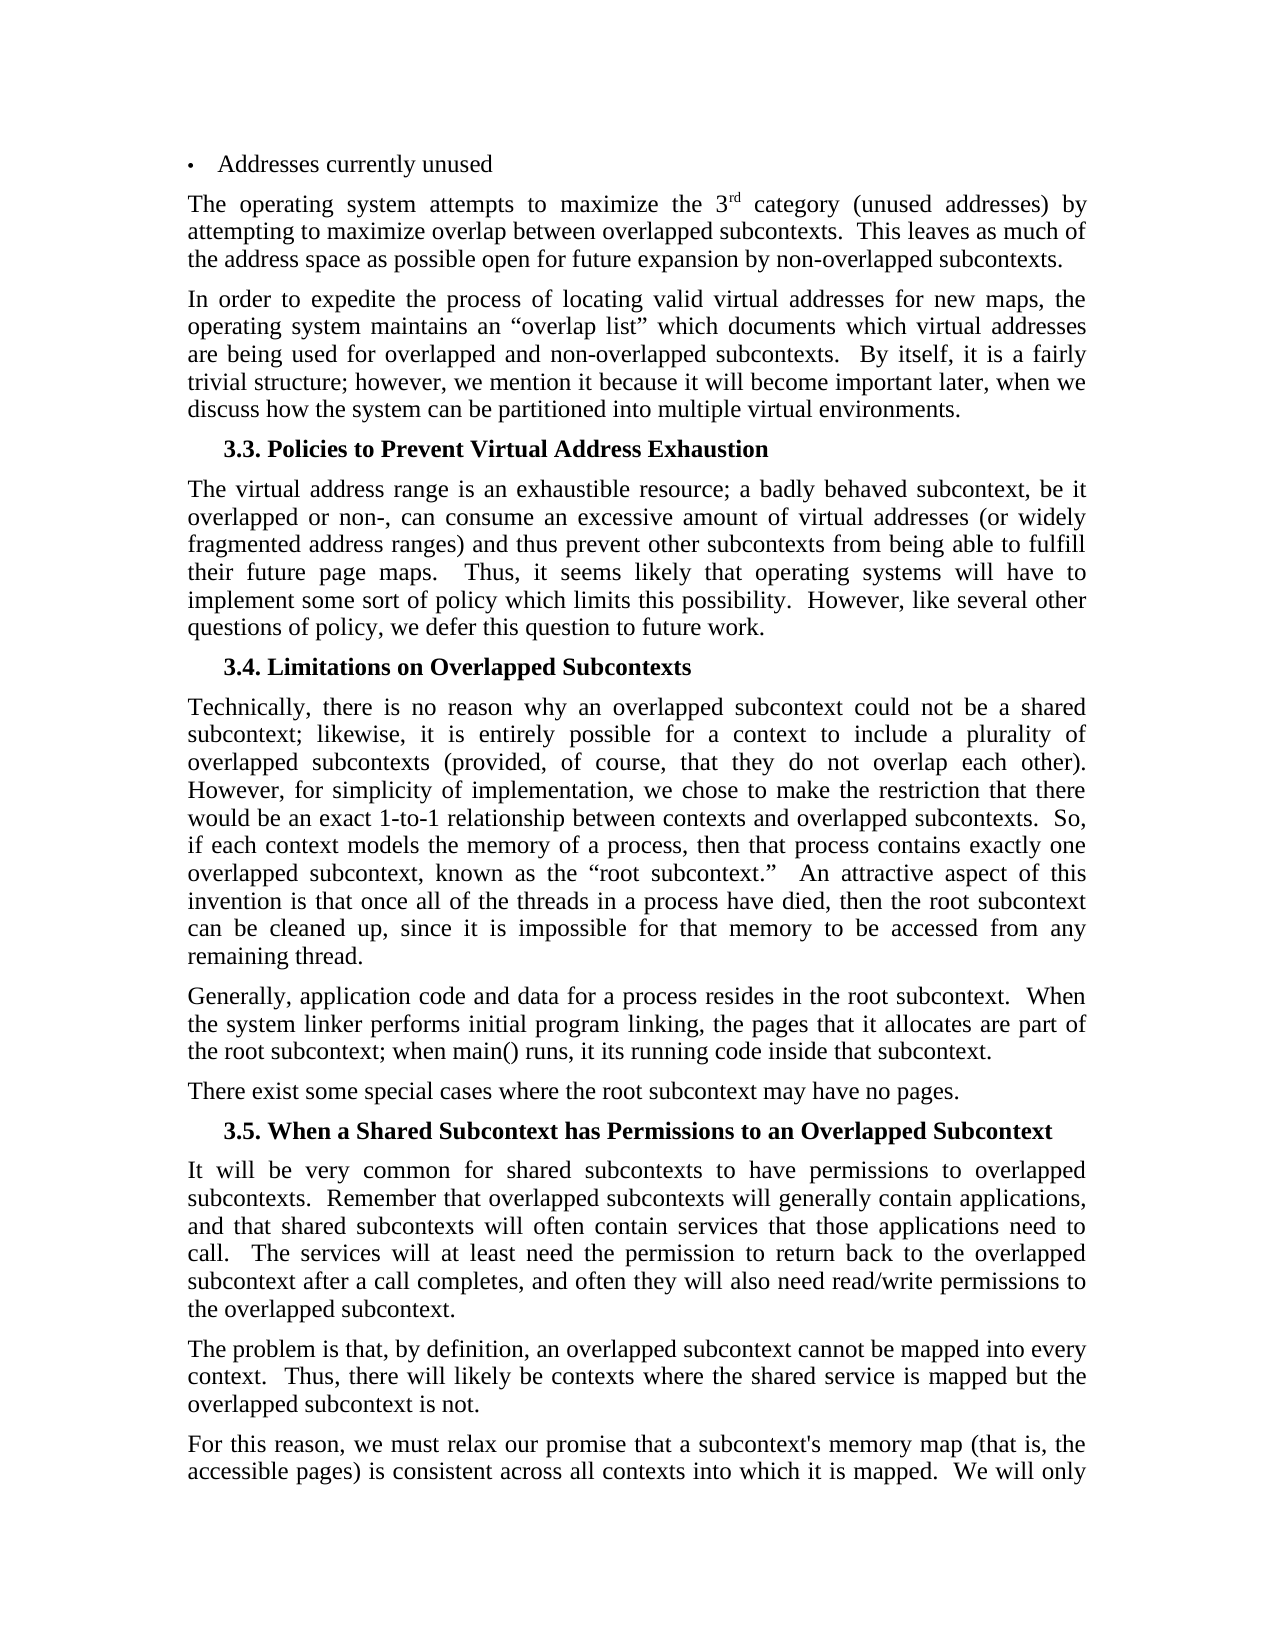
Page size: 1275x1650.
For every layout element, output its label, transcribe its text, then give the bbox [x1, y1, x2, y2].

text For this reason, we must relax our promise that a subcontext's memory map (that is, the accessible pages) is consistent across all contexts into which it is mapped. We will only [187, 1430, 1087, 1485]
text Technically, there is no reason why an overlapped subcontext could not be a shared subcontext; likewise, it is entirely possible for a context to include a plurality of overlapped subcontexts (provided, of course, that they do not overlap each other). However, for simplicity of implementation, we chose to make the restriction that there would be an exact 1-to-1 relationship between contexts and overlapped subcontexts. So, if each context models the memory of a process, then that process contains exactly one overlapped subcontext, known as the “root subcontext.” An attractive aspect of this invention is that once all of the threads in a process have died, then the root subcontext can be cleaned up, since it is impossible for that memory to be accessed from any remaining thread. [187, 693, 1087, 970]
list Policies to Prevent Virtual Address Exhaustion [217, 435, 1087, 463]
text There exist some special cases where the root subcontext may have no pages. [187, 1077, 1087, 1105]
list When a Shared Subcontext has Permissions to an Overlapped Subcontext [217, 1117, 1087, 1144]
text Generally, application code and data for a process resides in the root subcontext. When the system linker performs initial program linking, the pages that it allocates are part of the root subcontext; when main() runs, it its running code inside that subcontext. [187, 982, 1087, 1065]
text The operating system attempts to maximize the 3rd category (unused addresses) by attempting to maximize overlap between overlapped subcontexts. This leaves as much of the address space as possible open for future expansion by non-overlapped subcontexts. [187, 190, 1087, 273]
text It will be very common for shared subcontexts to have permissions to overlapped subcontexts. Remember that overlapped subcontexts will generally contain applications, and that shared subcontexts will often contain services that those applications need to call. The services will at least need the permission to return back to the overlapped subcontext after a call completes, and often they will also need read/write permissions to the overlapped subcontext. [187, 1156, 1087, 1323]
text In order to expedite the process of locating valid virtual addresses for new maps, the operating system maintains an “overlap list” which documents which virtual addresses are being used for overlapped and non-overlapped subcontexts. By itself, it is a fairly trivial structure; however, we mention it because it will become important later, when we discuss how the system can be partitioned into multiple virtual environments. [187, 285, 1087, 423]
list Addresses currently unused [187, 150, 1087, 178]
list Limitations on Overlapped Subcontexts [217, 653, 1087, 681]
text The virtual address range is an exhaustible resource; a badly behaved subcontext, be it overlapped or non-, can consume an excessive amount of virtual addresses (or widely fragmented address ranges) and thus prevent other subcontexts from being able to fulfill their future page maps. Thus, it seems likely that operating systems will have to implement some sort of policy which limits this possibility. However, like several other questions of policy, we defer this question to future work. [187, 475, 1087, 641]
text The problem is that, by definition, an overlapped subcontext cannot be mapped into every context. Thus, there will likely be contexts where the shared service is mapped but the overlapped subcontext is not. [187, 1335, 1087, 1418]
